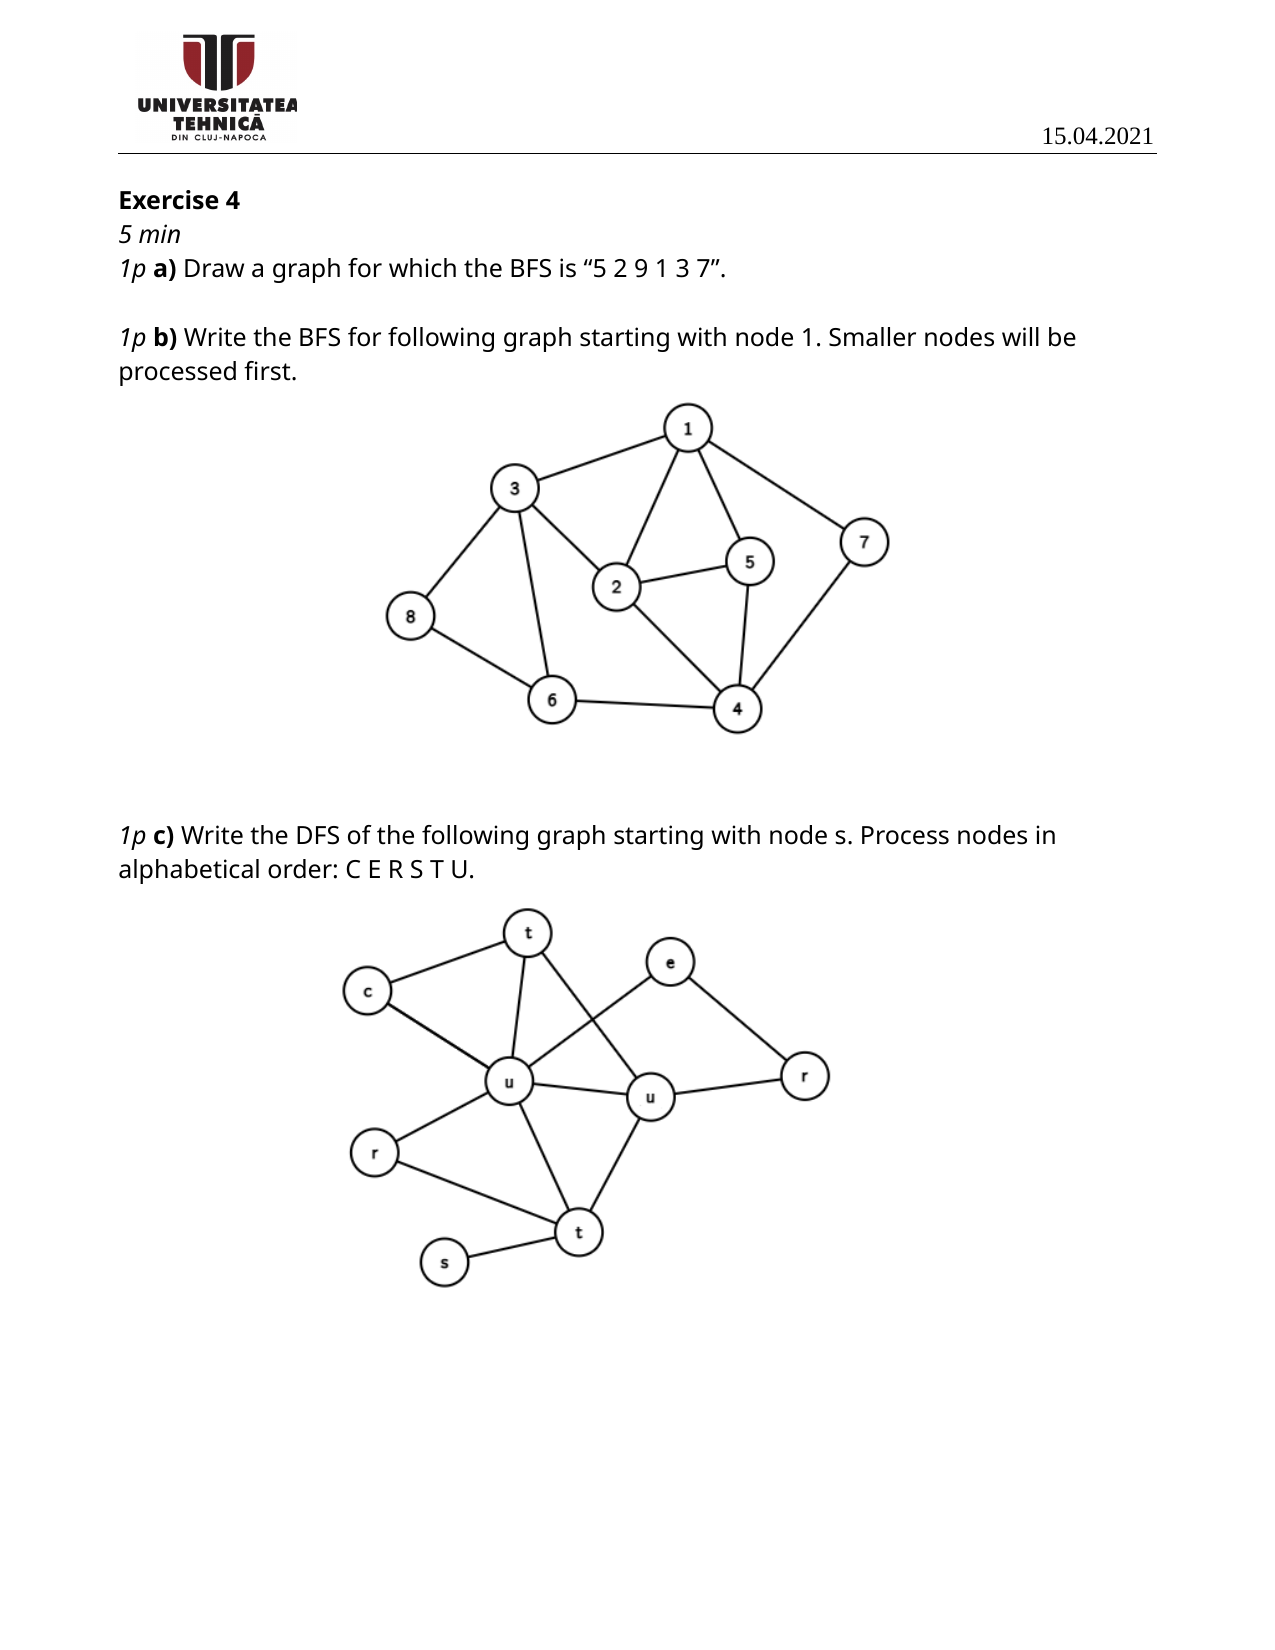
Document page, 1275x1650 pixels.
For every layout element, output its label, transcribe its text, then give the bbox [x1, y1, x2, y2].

text 5 min [118, 217, 1157, 251]
picture [318, 893, 850, 1309]
text 1p a) Draw a graph for which the BFS is “5 2 9 1 3 7”. [118, 251, 1157, 285]
picture [362, 388, 913, 750]
text 1p b) Write the BFS for following graph starting with node 1. Smaller nodes will be processed first. [118, 319, 1157, 387]
text 1p c) Write the DFS of the following graph starting with node s. Process nodes in alphabetical order: C E R S T U. [118, 817, 1157, 886]
picture [135, 31, 297, 143]
text Exercise 4 [118, 183, 1157, 217]
